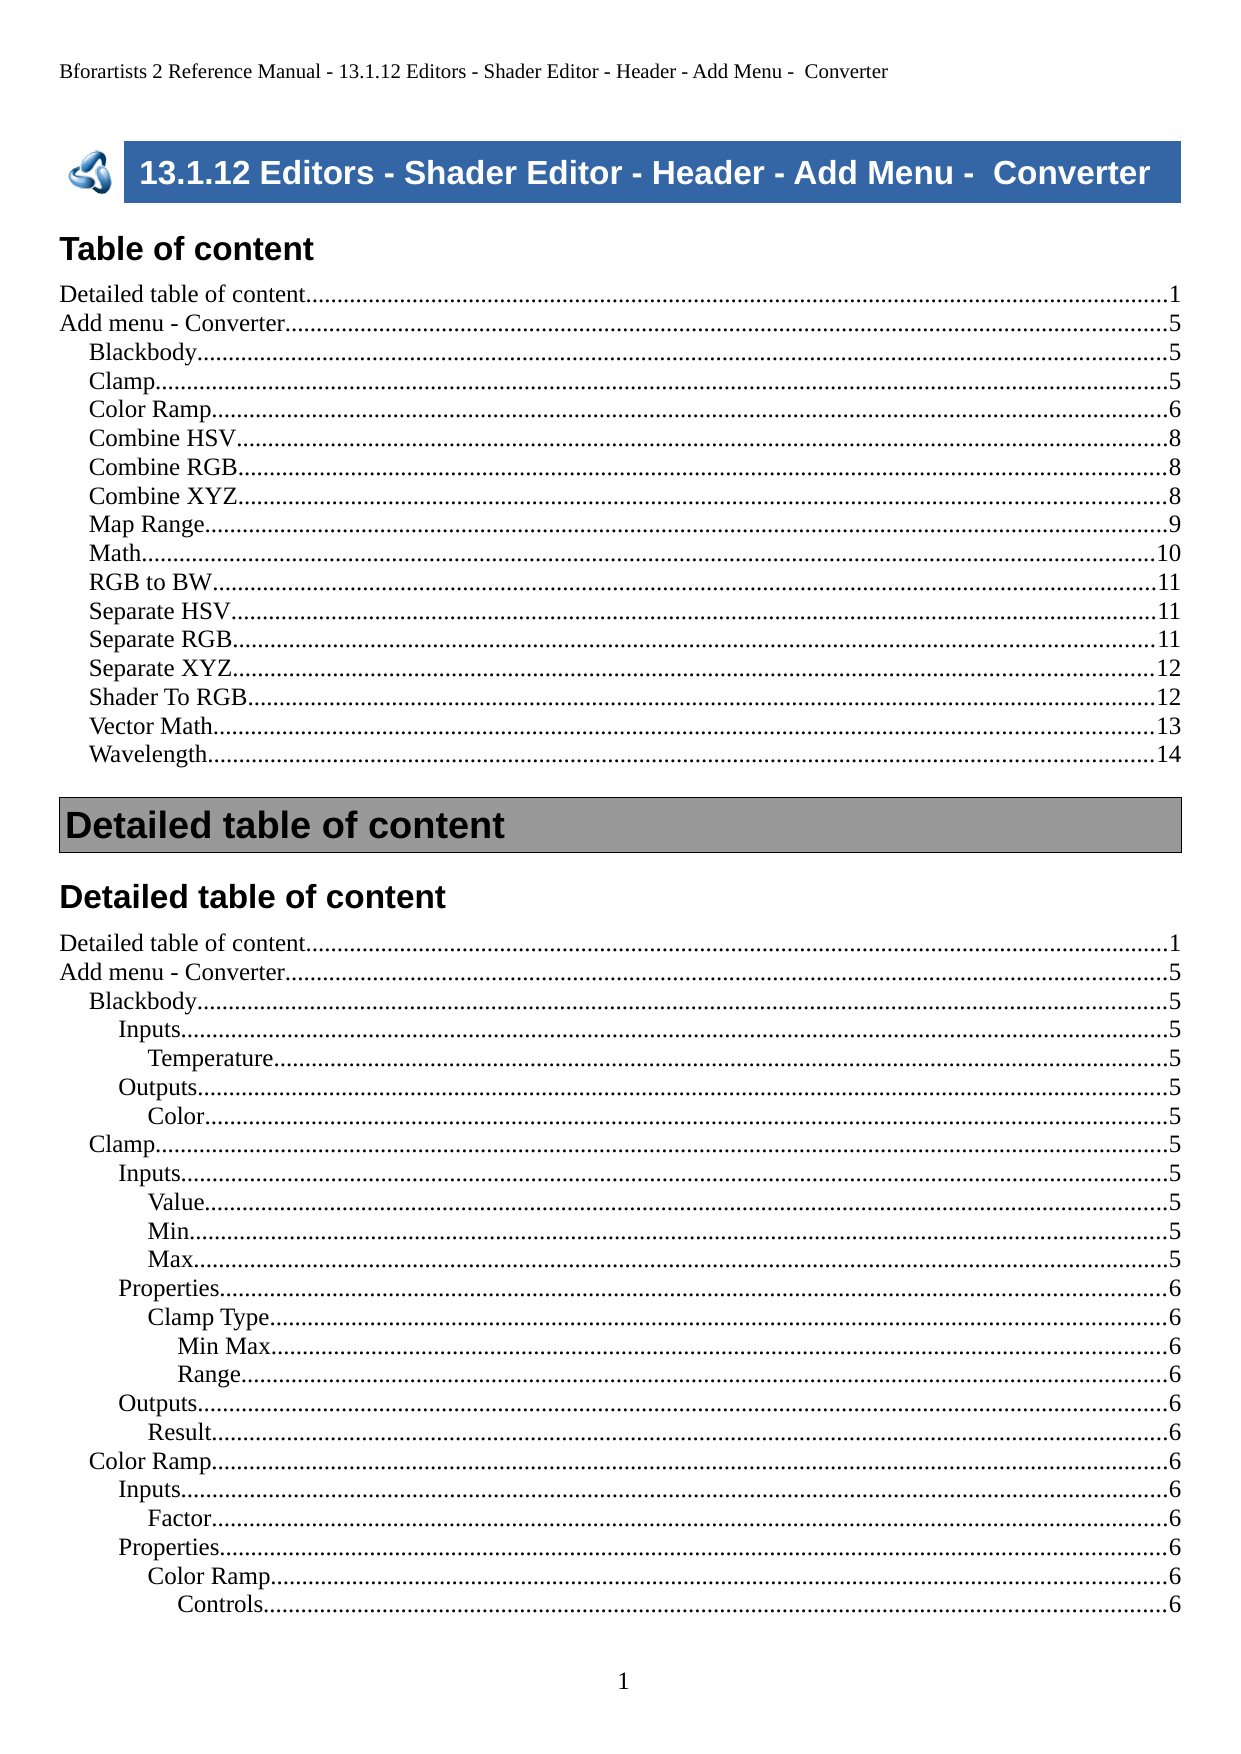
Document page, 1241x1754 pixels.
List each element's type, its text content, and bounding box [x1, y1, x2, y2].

text Min Max 6 [177, 1331, 1181, 1359]
text Properties 6 [118, 1532, 1181, 1561]
text Result 6 [147, 1417, 1181, 1446]
text Blackbody 5 [88, 986, 1181, 1014]
text Outputs 5 [118, 1072, 1181, 1101]
text Detailed table of content 1 [59, 279, 1181, 308]
text Vector Math 13 [88, 711, 1181, 739]
text Separate HSV 11 [88, 596, 1181, 624]
text Color 5 [147, 1101, 1181, 1129]
table_header [59, 141, 124, 203]
text Detailed table of content 1 [59, 928, 1181, 957]
text Controls 6 [177, 1589, 1181, 1618]
subtitle Table of content [59, 228, 1181, 267]
text Factor 6 [147, 1503, 1181, 1532]
table_header Detailed table of content [60, 798, 1181, 852]
text Range 6 [177, 1359, 1181, 1388]
text Combine RGB 8 [88, 452, 1181, 481]
table_header 13.1.12 Editors - Shader Editor - Header - Add Menu - Converter [124, 141, 1181, 203]
text Inputs 5 [118, 1158, 1181, 1187]
text Color Ramp 6 [88, 394, 1181, 423]
text Min 5 [147, 1216, 1181, 1244]
text Separate XYZ 12 [88, 653, 1181, 682]
text Color Ramp 6 [88, 1446, 1181, 1474]
text Combine XYZ 8 [88, 481, 1181, 509]
text Shader To RGB 12 [88, 682, 1181, 711]
text Wavelength 14 [88, 739, 1181, 768]
subtitle Detailed table of content [59, 877, 1181, 916]
text Math 10 [88, 538, 1181, 567]
text Color Ramp 6 [147, 1561, 1181, 1589]
text Properties 6 [118, 1273, 1181, 1302]
text Max 5 [147, 1244, 1181, 1273]
text Map Range 9 [88, 509, 1181, 538]
text Clamp 5 [88, 1129, 1181, 1158]
picture [65, 147, 114, 197]
text Clamp Type 6 [147, 1302, 1181, 1331]
text Add menu - Converter 5 [59, 957, 1181, 986]
text Separate RGB 11 [88, 624, 1181, 653]
text Value 5 [147, 1187, 1181, 1216]
text Combine HSV 8 [88, 423, 1181, 452]
text Inputs 5 [118, 1014, 1181, 1043]
text Add menu - Converter 5 [59, 308, 1181, 337]
text Outputs 6 [118, 1388, 1181, 1417]
text Blackbody 5 [88, 337, 1181, 366]
text Inputs 6 [118, 1474, 1181, 1503]
text RGB to BW 11 [88, 567, 1181, 596]
text Clamp 5 [88, 366, 1181, 394]
text Temperature 5 [147, 1043, 1181, 1072]
